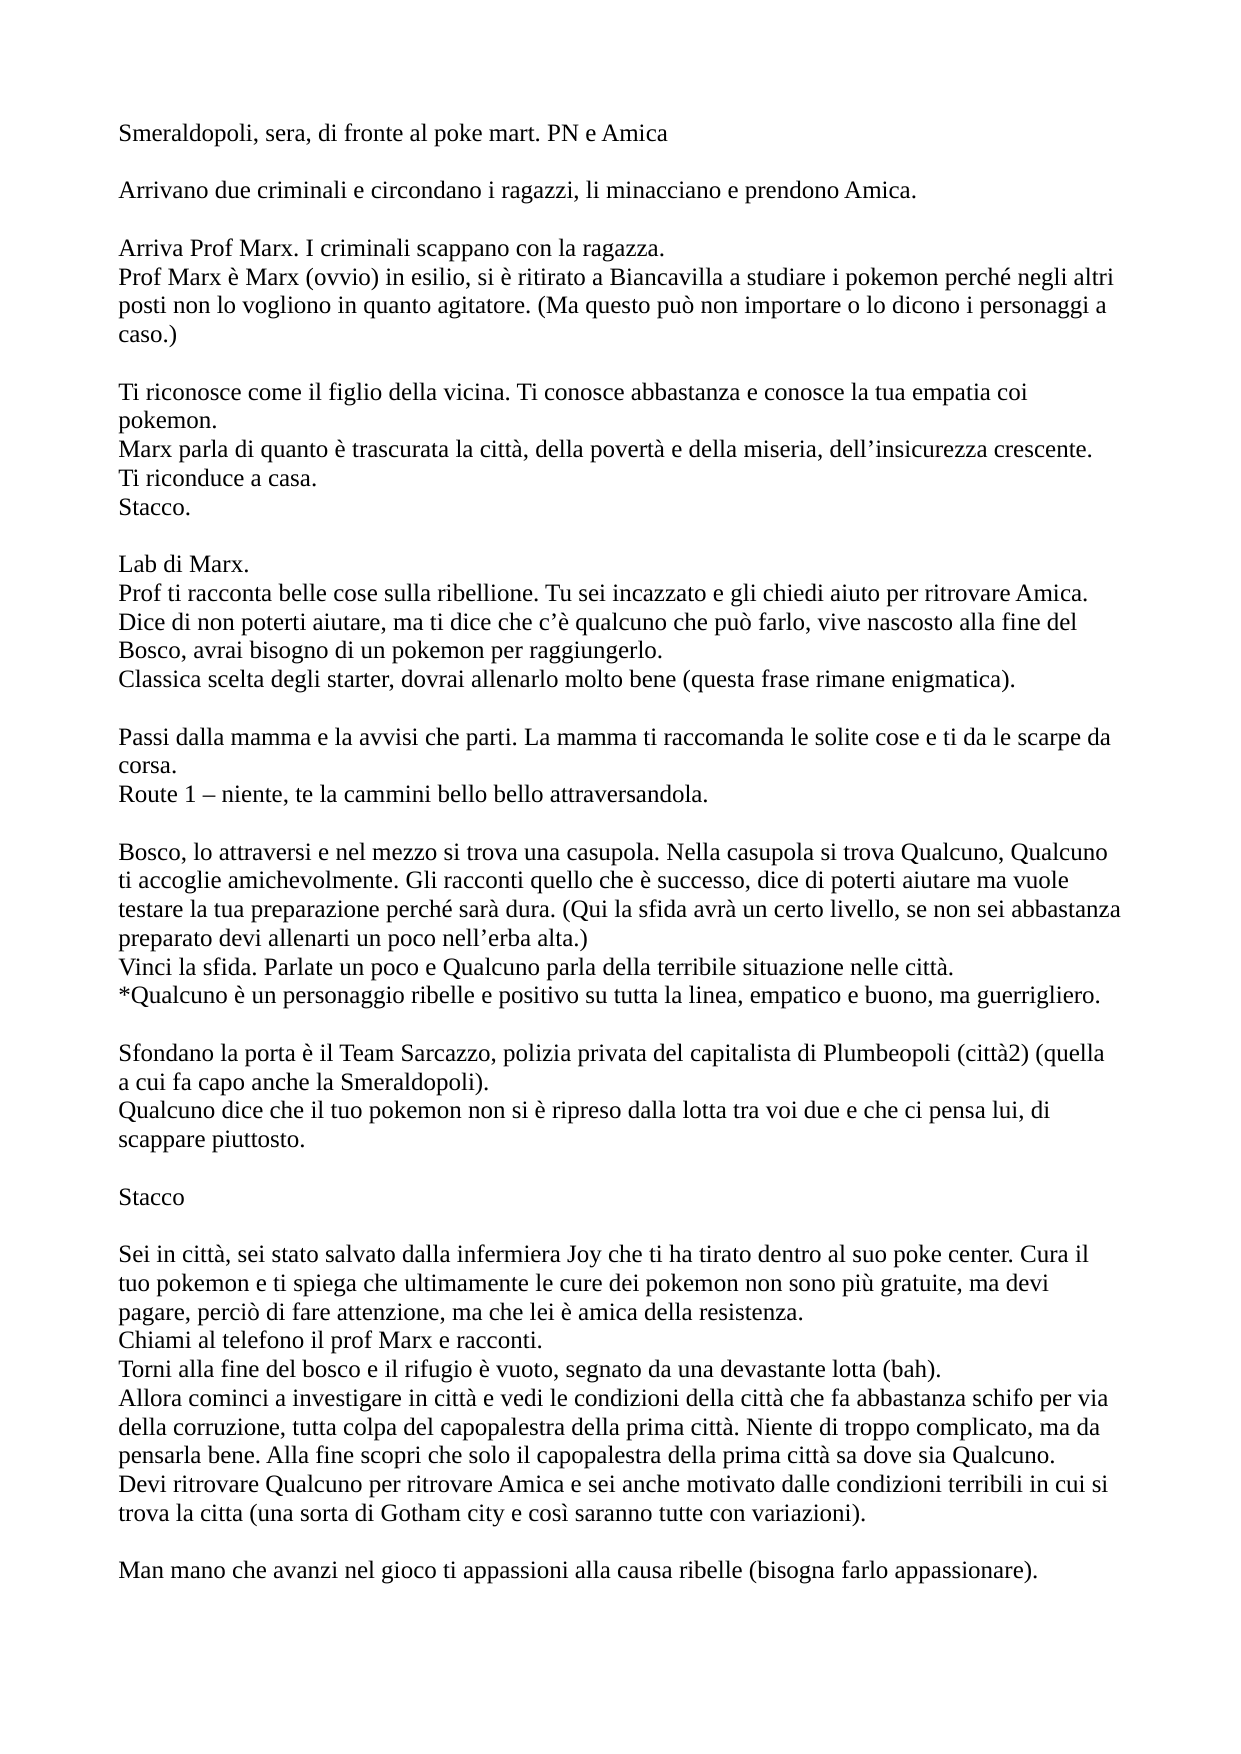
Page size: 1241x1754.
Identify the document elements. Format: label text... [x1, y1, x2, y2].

text Arriva Prof Marx. I criminali scappano con la ragazza. [118, 233, 1122, 262]
text Man mano che avanzi nel gioco ti appassioni alla causa ribelle (bisogna farlo appassionare). [118, 1556, 1122, 1584]
text Devi ritrovare Qualcuno per ritrovare Amica e sei anche motivato dalle condizioni terribili in cui si trova la citta (una sorta di Gotham city e così saranno tutte con variazioni). [118, 1469, 1122, 1527]
text Sei in città, sei stato salvato dalla infermiera Joy che ti ha tirato dentro al suo poke center. Cura il tuo pokemon e ti spiega che ultimamente le cure dei pokemon non sono più gratuite, ma devi pagare, perciò di fare attenzione, ma che lei è amica della resistenza. [118, 1239, 1122, 1326]
text Classica scelta degli starter, dovrai allenarlo molto bene (questa frase rimane enigmatica). [118, 664, 1122, 693]
text Prof ti racconta belle cose sulla ribellione. Tu sei incazzato e gli chiedi aiuto per ritrovare Amica. [118, 578, 1122, 607]
text Smeraldopoli, sera, di fronte al poke mart. PN e Amica [118, 118, 1122, 147]
text Lab di Marx. [118, 549, 1122, 578]
text Passi dalla mamma e la avvisi che parti. La mamma ti raccomanda le solite cose e ti da le scarpe da corsa. [118, 722, 1122, 779]
text Allora cominci a investigare in città e vedi le condizioni della città che fa abbastanza schifo per via della corruzione, tutta colpa del capopalestra della prima città. Niente di troppo complicato, ma da pensarla bene. Alla fine scopri che solo il capopalestra della prima città sa dove sia Qualcuno. [118, 1383, 1122, 1469]
text Chiami al telefono il prof Marx e racconti. [118, 1326, 1122, 1354]
text Prof Marx è Marx (ovvio) in esilio, si è ritirato a Biancavilla a studiare i pokemon perché negli altri posti non lo vogliono in quanto agitatore. (Ma questo può non importare o lo dicono i personaggi a caso.) [118, 262, 1122, 348]
text Stacco. [118, 492, 1122, 521]
text Arrivano due criminali e circondano i ragazzi, li minacciano e prendono Amica. [118, 176, 1122, 204]
text Sfondano la porta è il Team Sarcazzo, polizia privata del capitalista di Plumbeopoli (città2) (quella a cui fa capo anche la Smeraldopoli). [118, 1038, 1122, 1096]
text Qualcuno dice che il tuo pokemon non si è ripreso dalla lotta tra voi due e che ci pensa lui, di scappare piuttosto. [118, 1096, 1122, 1153]
text Marx parla di quanto è trascurata la città, della povertà e della miseria, dell’insicurezza crescente. [118, 434, 1122, 463]
text *Qualcuno è un personaggio ribelle e positivo su tutta la linea, empatico e buono, ma guerrigliero. [118, 981, 1122, 1009]
text Ti riconosce come il figlio della vicina. Ti conosce abbastanza e conosce la tua empatia coi pokemon. [118, 377, 1122, 434]
text Route 1 – niente, te la cammini bello bello attraversandola. [118, 779, 1122, 808]
text Ti riconduce a casa. [118, 463, 1122, 492]
text Torni alla fine del bosco e il rifugio è vuoto, segnato da una devastante lotta (bah). [118, 1354, 1122, 1383]
text Dice di non poterti aiutare, ma ti dice che c’è qualcuno che può farlo, vive nascosto alla fine del Bosco, avrai bisogno di un pokemon per raggiungerlo. [118, 607, 1122, 664]
text Bosco, lo attraversi e nel mezzo si trova una casupola. Nella casupola si trova Qualcuno, Qualcuno ti accoglie amichevolmente. Gli racconti quello che è successo, dice di poterti aiutare ma vuole testare la tua preparazione perché sarà dura. (Qui la sfida avrà un certo livello, se non sei abbastanza preparato devi allenarti un poco nell’erba alta.) [118, 837, 1122, 952]
text Stacco [118, 1182, 1122, 1211]
text Vinci la sfida. Parlate un poco e Qualcuno parla della terribile situazione nelle città. [118, 952, 1122, 981]
